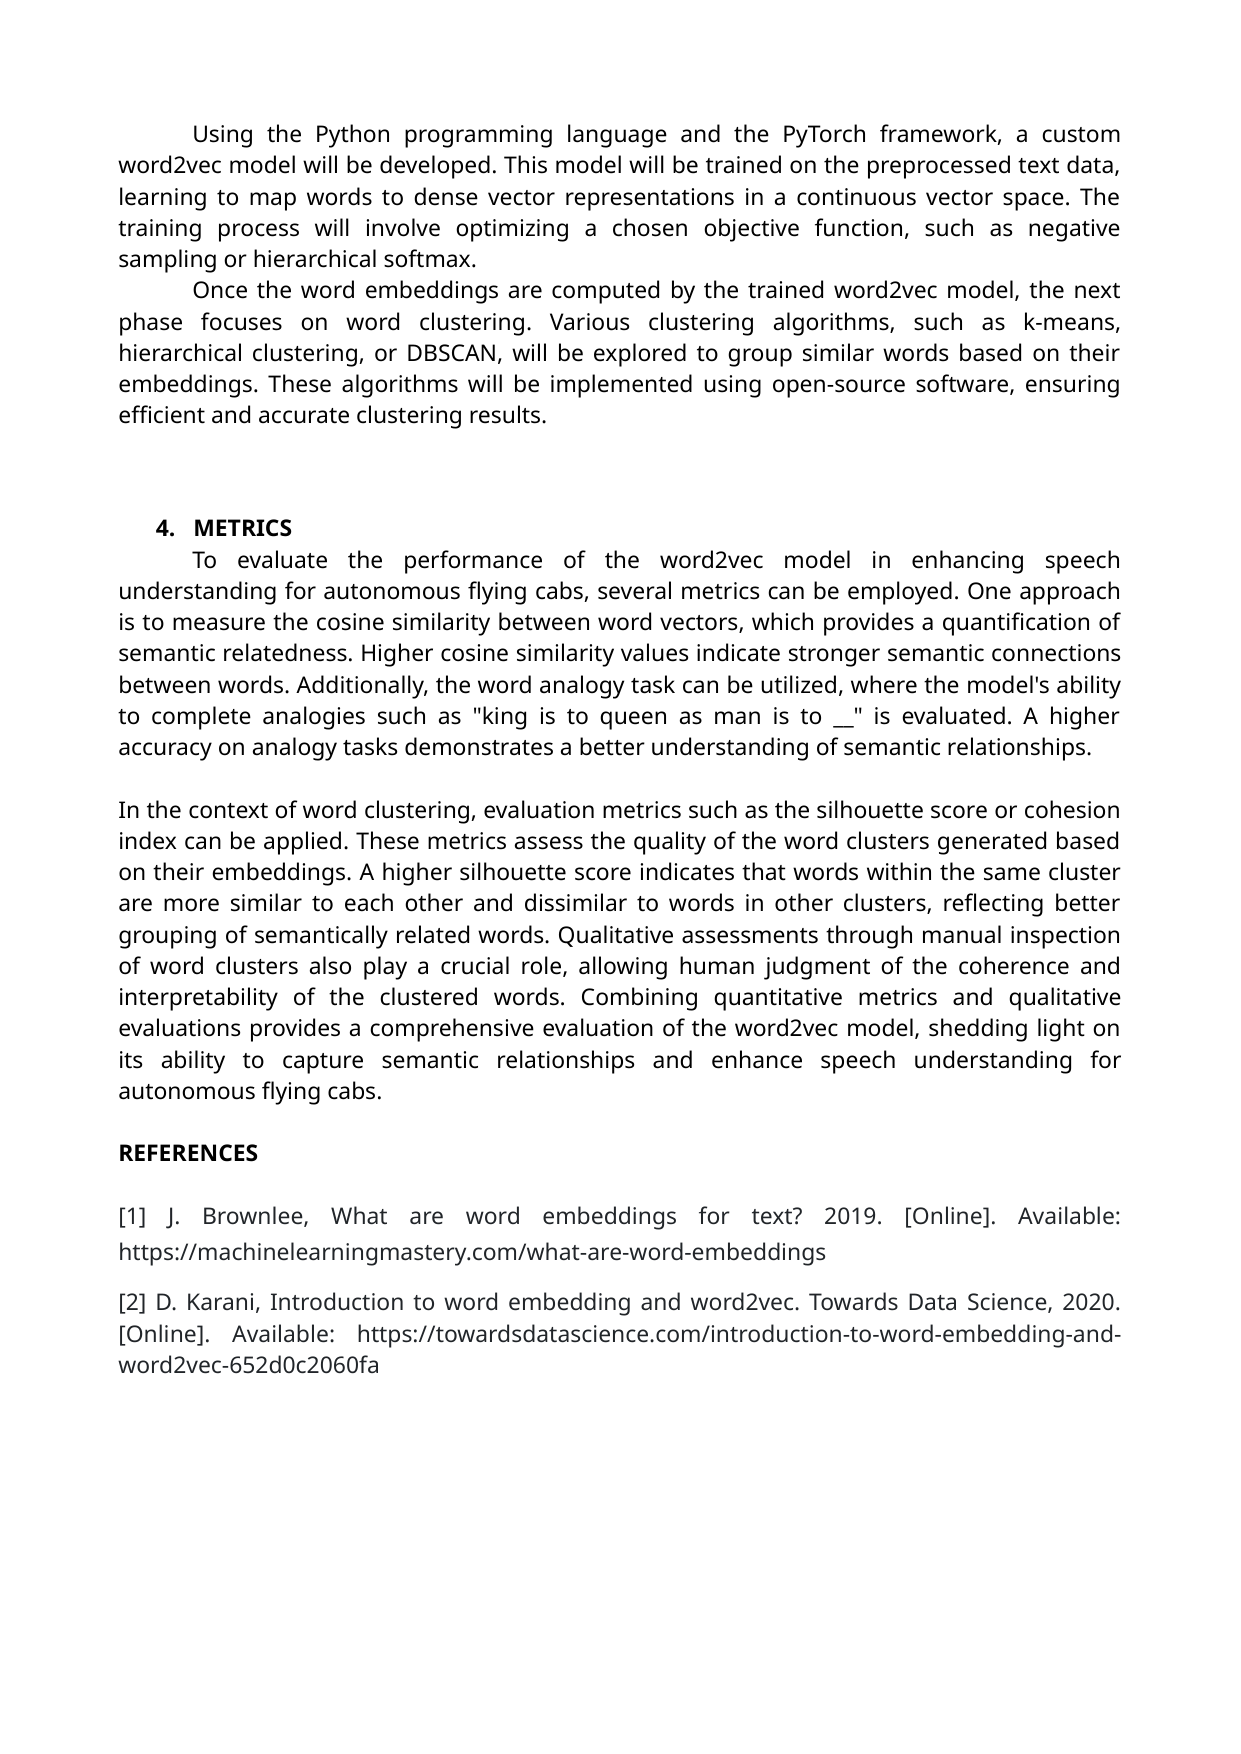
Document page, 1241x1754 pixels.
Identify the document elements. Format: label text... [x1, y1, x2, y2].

text In the context of word clustering, evaluation metrics such as the silhouette score or cohesion index can be applied. These metrics assess the quality of the word clusters generated based on their embeddings. A higher silhouette score indicates that words within the same cluster are more similar to each other and dissimilar to words in other clusters, reflecting better grouping of semantically related words. Qualitative assessments through manual inspection of word clusters also play a crucial role, allowing human judgment of the coherence and interpretability of the clustered words. Combining quantitative metrics and qualitative evaluations provides a comprehensive evaluation of the word2vec model, shedding light on its ability to capture semantic relationships and enhance speech understanding for autonomous flying cabs. [118, 794, 1122, 1106]
text [2] D. Karani, Introduction to word embedding and word2vec. Towards Data Science, 2020. [Online]. Available: https://towardsdatascience.com/introduction-to-word-embedding-and-word2vec-652d0c2060fa [118, 1286, 1122, 1380]
text [1] J. Brownlee, What are word embeddings for text? 2019. [Online]. Available: https://machinelearningmastery.com/what-are-word-embeddings [118, 1200, 1122, 1267]
text To evaluate the performance of the word2vec model in enhancing speech understanding for autonomous flying cabs, several metrics can be employed. One approach is to measure the cosine similarity between word vectors, which provides a quantification of semantic relatedness. Higher cosine similarity values indicate stronger semantic connections between words. Additionally, the word analogy task can be utilized, where the model's ability to complete analogies such as "king is to queen as man is to __" is evaluated. A higher accuracy on analogy tasks demonstrates a better understanding of semantic relationships. [118, 544, 1122, 762]
list METRICS [156, 512, 1122, 544]
text REFERENCES [118, 1137, 1122, 1169]
text Once the word embeddings are computed by the trained word2vec model, the next phase focuses on word clustering. Various clustering algorithms, such as k-means, hierarchical clustering, or DBSCAN, will be explored to group similar words based on their embeddings. These algorithms will be implemented using open-source software, ensuring efficient and accurate clustering results. [118, 274, 1122, 431]
text Using the Python programming language and the PyTorch framework, a custom word2vec model will be developed. This model will be trained on the preprocessed text data, learning to map words to dense vector representations in a continuous vector space. The training process will involve optimizing a chosen objective function, such as negative sampling or hierarchical softmax. [118, 118, 1122, 274]
